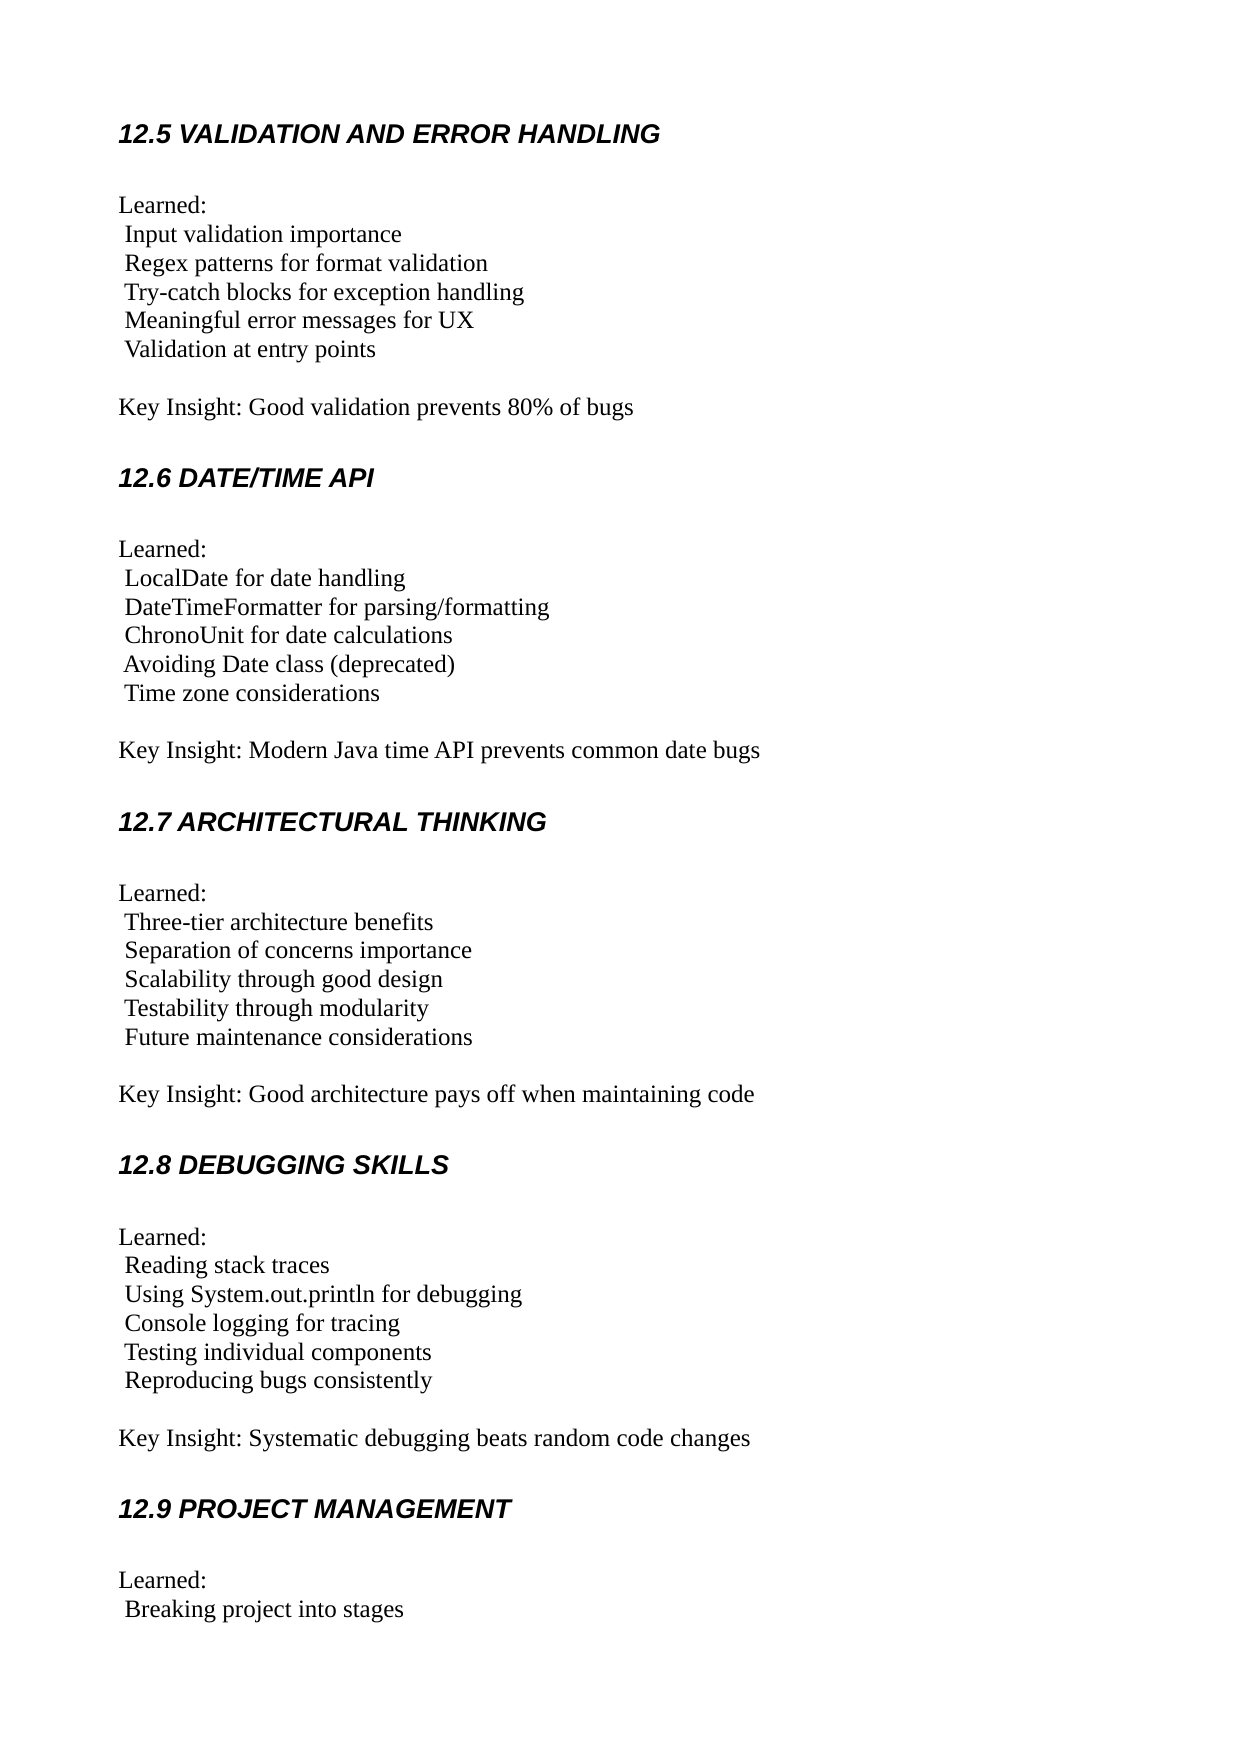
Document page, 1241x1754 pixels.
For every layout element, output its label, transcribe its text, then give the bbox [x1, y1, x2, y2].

subtitle 12.8 DEBUGGING SKILLS [118, 1149, 1122, 1181]
text Console logging for tracing [118, 1308, 1122, 1337]
text Input validation importance [118, 219, 1122, 248]
text Testability through modularity [118, 993, 1122, 1022]
text ChronoUnit for date calculations [118, 621, 1122, 649]
text Avoiding Date class (deprecated) [118, 649, 1122, 678]
subtitle 12.7 ARCHITECTURAL THINKING [118, 806, 1122, 837]
text Separation of concerns importance [118, 936, 1122, 964]
text LocalDate for date handling [118, 563, 1122, 592]
text Breaking project into stages [118, 1594, 1122, 1623]
text Learned: [118, 191, 1122, 219]
text Learned: [118, 1222, 1122, 1251]
text Learned: [118, 1566, 1122, 1594]
text Reading stack traces [118, 1251, 1122, 1279]
text Time zone considerations [118, 678, 1122, 707]
text Learned: [118, 534, 1122, 563]
text Key Insight: Good architecture pays off when maintaining code [118, 1079, 1122, 1108]
text Using System.out.println for debugging [118, 1279, 1122, 1308]
subtitle 12.9 PROJECT MANAGEMENT [118, 1493, 1122, 1524]
subtitle 12.6 DATE/TIME API [118, 462, 1122, 493]
text Reproducing bugs consistently [118, 1366, 1122, 1394]
text Learned: [118, 878, 1122, 907]
text Try-catch blocks for exception handling [118, 277, 1122, 306]
text Three-tier architecture benefits [118, 907, 1122, 936]
text Validation at entry points [118, 334, 1122, 363]
text Key Insight: Systematic debugging beats random code changes [118, 1423, 1122, 1452]
text Key Insight: Good validation prevents 80% of bugs [118, 392, 1122, 421]
text Meaningful error messages for UX [118, 306, 1122, 334]
subtitle 12.5 VALIDATION AND ERROR HANDLING [118, 118, 1122, 149]
text DateTimeFormatter for parsing/formatting [118, 592, 1122, 621]
text Scalability through good design [118, 964, 1122, 993]
text Key Insight: Modern Java time API prevents common date bugs [118, 736, 1122, 764]
text Future maintenance considerations [118, 1022, 1122, 1051]
text Testing individual components [118, 1337, 1122, 1366]
text Regex patterns for format validation [118, 248, 1122, 277]
